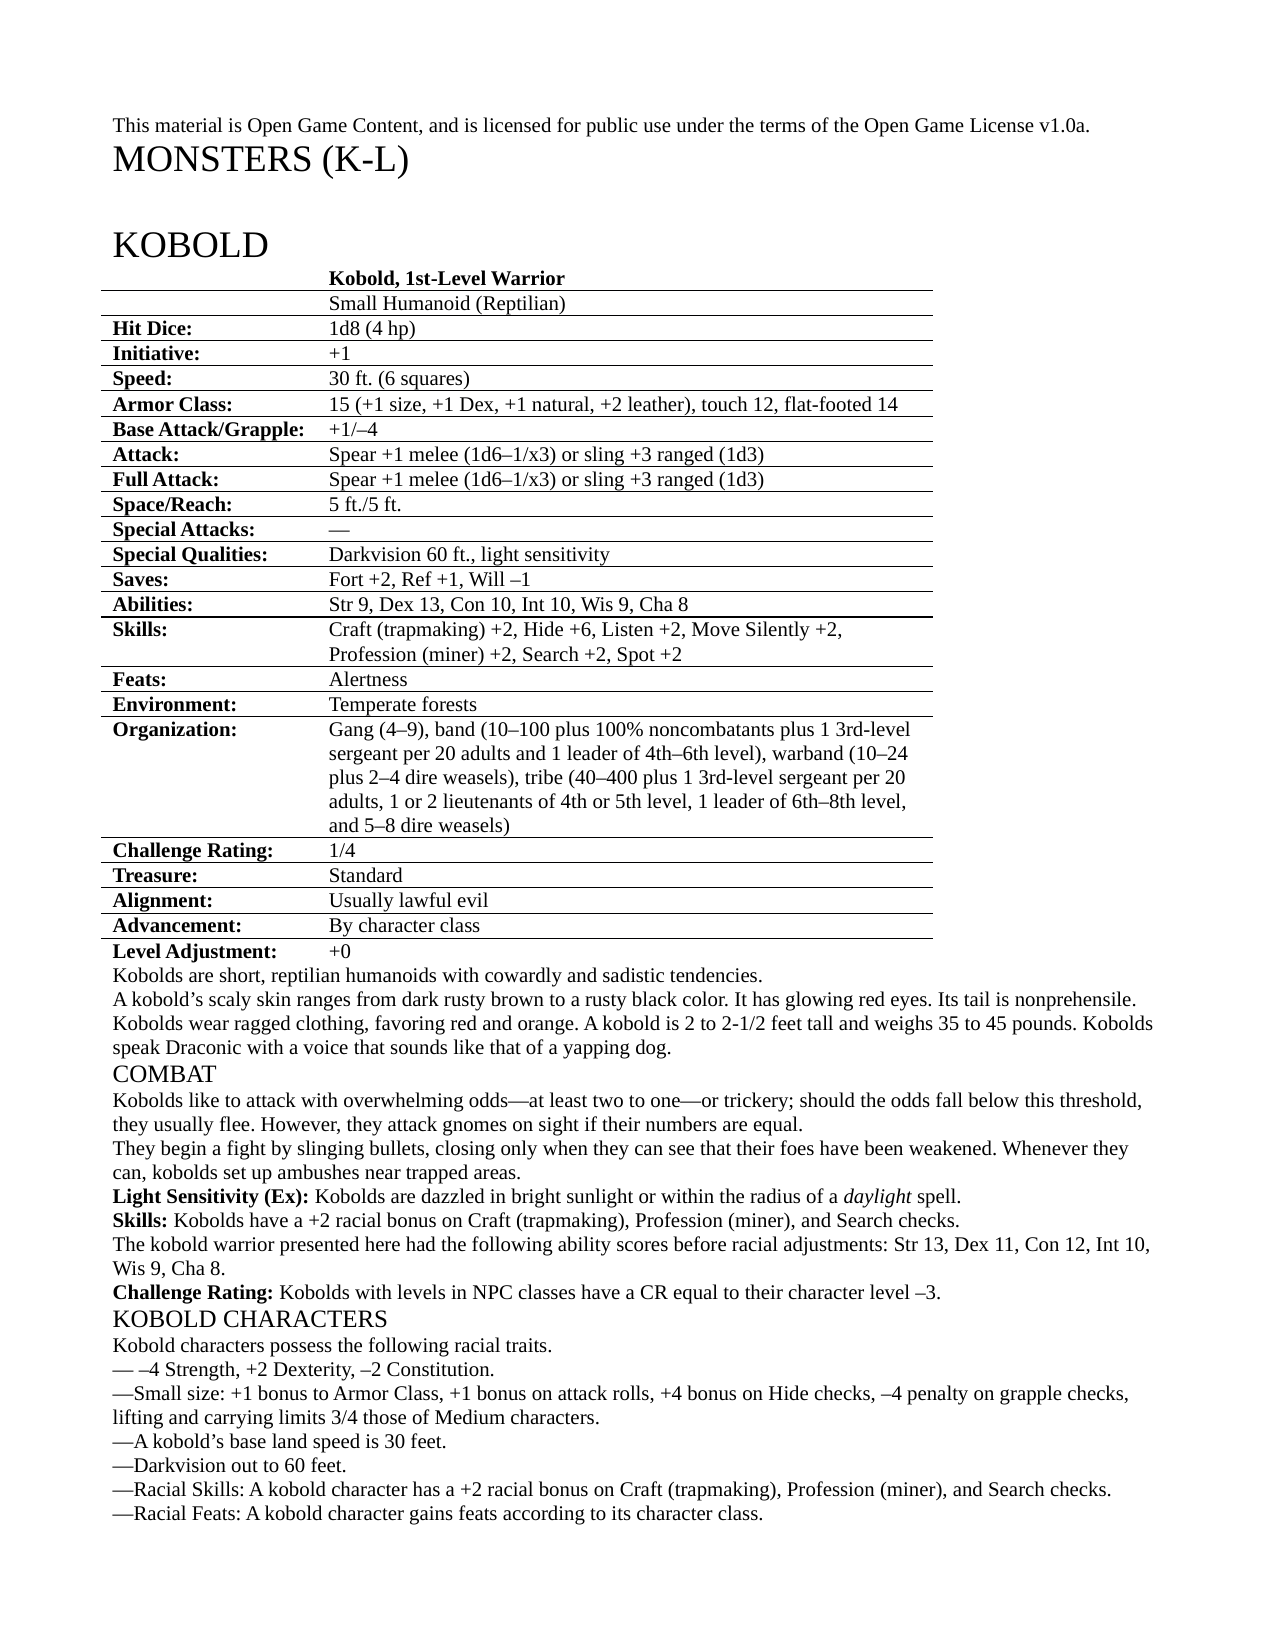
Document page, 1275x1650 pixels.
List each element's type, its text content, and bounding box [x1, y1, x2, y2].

table_header Kobold, 1st-Level Warrior [318, 266, 932, 290]
text —Darkvision out to 60 feet. [112, 1453, 1162, 1477]
table_cell Space/Reach: [101, 492, 317, 516]
table_cell Darkvision 60 ft., light sensitivity [318, 542, 932, 566]
text The kobold warrior presented here had the following ability scores before racial adjustments: Str 13, Dex 11, Con 12, Int 10, Wis 9, Cha 8. [112, 1232, 1162, 1280]
table_cell — [318, 517, 932, 541]
text Skills: Kobolds have a +2 racial bonus on Craft (trapmaking), Profession (miner), and Search checks. [112, 1208, 1162, 1232]
text —Racial Feats: A kobold character gains feats according to its character class. [112, 1501, 1162, 1525]
table_cell Feats: [101, 667, 317, 691]
table_cell Advancement: [101, 914, 317, 937]
table_cell Organization: [101, 717, 317, 837]
table_cell By character class [318, 914, 932, 937]
text This material is Open Game Content, and is licensed for public use under the terms of the Open Game License v1.0a. [112, 112, 1162, 137]
table_cell Hit Dice: [101, 316, 317, 340]
text — –4 Strength, +2 Dexterity, –2 Constitution. [112, 1357, 1162, 1381]
table_cell Usually lawful evil [318, 888, 932, 912]
table_cell Attack: [101, 442, 317, 466]
table_cell 1/4 [318, 838, 932, 862]
table_cell Str 9, Dex 13, Con 10, Int 10, Wis 9, Cha 8 [318, 592, 932, 616]
table_cell Spear +1 melee (1d6–1/x3) or sling +3 ranged (1d3) [318, 467, 932, 491]
table_cell Spear +1 melee (1d6–1/x3) or sling +3 ranged (1d3) [318, 442, 932, 466]
table_header [101, 266, 317, 290]
table_cell 15 (+1 size, +1 Dex, +1 natural, +2 leather), touch 12, flat-footed 14 [318, 391, 932, 416]
text Kobold characters possess the following racial traits. [112, 1333, 1162, 1357]
text KOBOLD [112, 223, 1162, 266]
table_cell Level Adjustment: [101, 939, 317, 963]
text MONSTERS (K-L) [112, 137, 1162, 180]
table_cell Craft (trapmaking) +2, Hide +6, Listen +2, Move Silently +2, Profession (miner) +2, Search +2, Spot +2 [318, 618, 932, 666]
text Kobolds are short, reptilian humanoids with cowardly and sadistic tendencies. [112, 963, 1162, 987]
table_cell Treasure: [101, 863, 317, 887]
text COMBAT [112, 1059, 1162, 1088]
table_cell Special Qualities: [101, 542, 317, 566]
table_cell Gang (4–9), band (10–100 plus 100% noncombatants plus 1 3rd-level sergeant per 20 adults and 1 leader of 4th–6th level), warband (10–24 plus 2–4 dire weasels), tribe (40–400 plus 1 3rd-level sergeant per 20 adults, 1 or 2 lieutenants of 4th or 5th level, 1 leader of 6th–8th level, and 5–8 dire weasels) [318, 717, 932, 837]
table_cell Small Humanoid (Reptilian) [318, 291, 932, 315]
table_cell Speed: [101, 366, 317, 390]
text Kobolds like to attack with overwhelming odds—at least two to one—or trickery; should the odds fall below this threshold, they usually flee. However, they attack gnomes on sight if their numbers are equal. [112, 1088, 1162, 1136]
table_cell Saves: [101, 567, 317, 591]
table_cell 1d8 (4 hp) [318, 316, 932, 340]
table_cell Base Attack/Grapple: [101, 417, 317, 441]
table_cell +0 [318, 939, 932, 963]
table_cell Abilities: [101, 592, 317, 616]
table_cell Challenge Rating: [101, 838, 317, 862]
table_cell Special Attacks: [101, 517, 317, 541]
table_cell Initiative: [101, 341, 317, 365]
table_cell Environment: [101, 692, 317, 716]
text —Small size: +1 bonus to Armor Class, +1 bonus on attack rolls, +4 bonus on Hide checks, –4 penalty on grapple checks, lifting and carrying limits 3/4 those of Medium characters. [112, 1381, 1162, 1429]
table_cell Armor Class: [101, 391, 317, 416]
text A kobold’s scaly skin ranges from dark rusty brown to a rusty black color. It has glowing red eyes. Its tail is nonprehensile. Kobolds wear ragged clothing, favoring red and orange. A kobold is 2 to 2-1/2 feet tall and weighs 35 to 45 pounds. Kobolds speak Draconic with a voice that sounds like that of a yapping dog. [112, 987, 1162, 1059]
table_cell Temperate forests [318, 692, 932, 716]
table_cell +1/–4 [318, 417, 932, 441]
table_cell 30 ft. (6 squares) [318, 366, 932, 390]
table_cell Alertness [318, 667, 932, 691]
table_cell 5 ft./5 ft. [318, 492, 932, 516]
text KOBOLD CHARACTERS [112, 1304, 1162, 1333]
text —Racial Skills: A kobold character has a +2 racial bonus on Craft (trapmaking), Profession (miner), and Search checks. [112, 1477, 1162, 1501]
table_cell Standard [318, 863, 932, 887]
text They begin a fight by slinging bullets, closing only when they can see that their foes have been weakened. Whenever they can, kobolds set up ambushes near trapped areas. [112, 1136, 1162, 1184]
text —A kobold’s base land speed is 30 feet. [112, 1429, 1162, 1453]
text Challenge Rating: Kobolds with levels in NPC classes have a CR equal to their character level –3. [112, 1280, 1162, 1304]
table_cell +1 [318, 341, 932, 365]
table_cell Full Attack: [101, 467, 317, 491]
table_cell Alignment: [101, 888, 317, 912]
table_cell Fort +2, Ref +1, Will –1 [318, 567, 932, 591]
text Light Sensitivity (Ex): Kobolds are dazzled in bright sunlight or within the radius of a daylight spell. [112, 1184, 1162, 1208]
table_cell [101, 291, 317, 315]
table_cell Skills: [101, 618, 317, 666]
